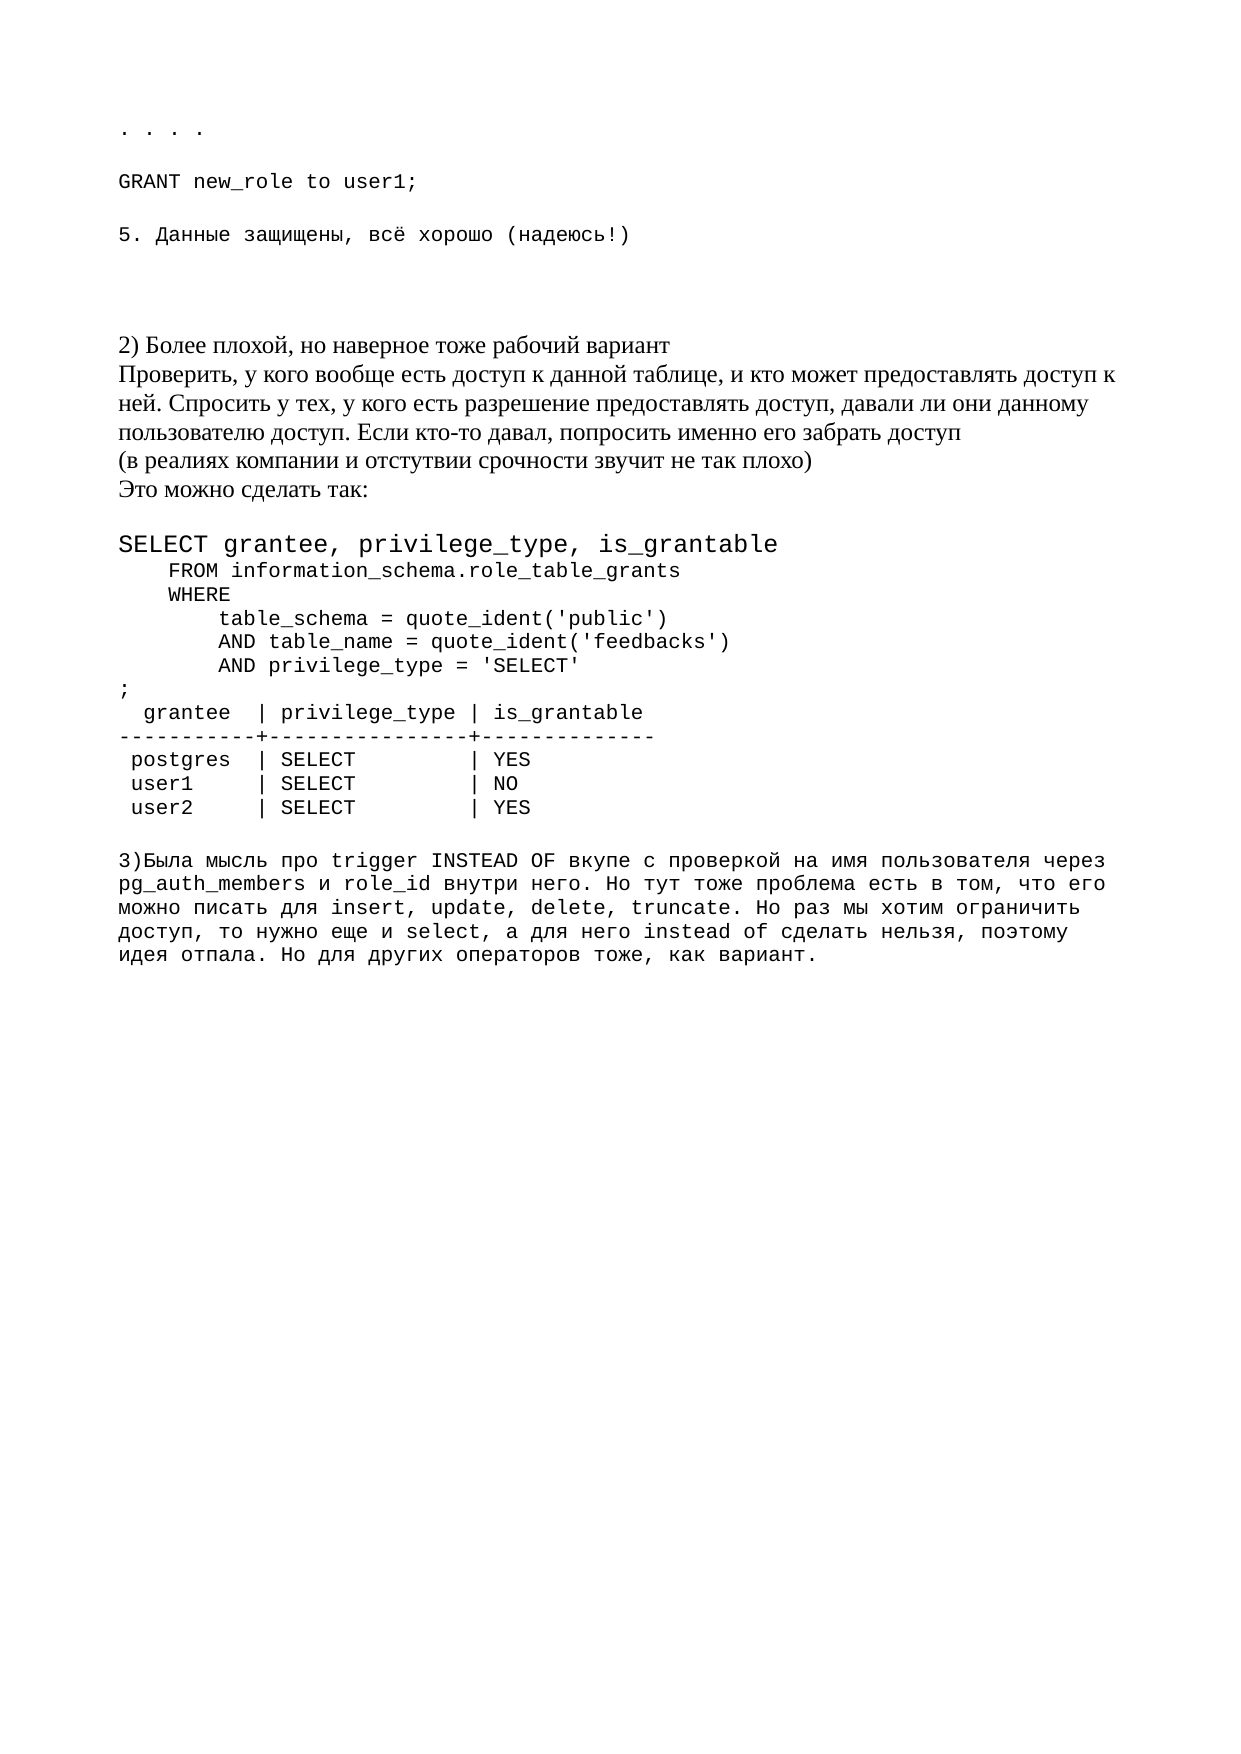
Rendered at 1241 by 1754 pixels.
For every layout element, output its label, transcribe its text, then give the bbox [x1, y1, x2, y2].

text grantee | privilege_type | is_grantable [118, 702, 1122, 726]
text -----------+----------------+-------------- [118, 726, 1122, 749]
text (в реалиях компании и отстутвии срочности звучит не так плохо) [118, 446, 1122, 474]
text AND privilege_type = 'SELECT' [118, 655, 1122, 678]
text Это можно сделать так: SELECT grantee, privilege_type, is_grantable [118, 474, 1122, 560]
text table_schema = quote_ident('public') [118, 607, 1122, 631]
text 3)Была мысль про trigger INSTEAD OF вкупе с проверкой на имя пользователя через pg_auth_members и role_id внутри него. Но тут тоже проблема есть в том, что его можно писать для insert, update, delete, truncate. Но раз мы хотим ограничить доступ, то нужно еще и select, а для него instead of сделать нельзя, поэтому идея отпала. Но для других операторов тоже, как вариант. [118, 850, 1122, 968]
text ; [118, 678, 1122, 702]
text user1 | SELECT | NO [118, 773, 1122, 797]
text postgres | SELECT | YES [118, 749, 1122, 773]
text GRANT new_role to user1; [118, 171, 1122, 195]
text 2) Более плохой, но наверное тоже рабочий вариант Проверить, у кого вообще есть доступ к данной таблице, и кто может предоставлять доступ к ней. Спросить у тех, у кого есть разрешение предоставлять доступ, давали ли они данному пользователю доступ. Если кто-то давал, попросить именно его забрать доступ [118, 331, 1122, 446]
text FROM information_schema.role_table_grants [118, 560, 1122, 584]
text 5. Данные защищены, всё хорошо (надеюсь!) [118, 224, 1122, 248]
text AND table_name = quote_ident('feedbacks') [118, 631, 1122, 655]
text . . . . [118, 118, 1122, 142]
text user2 | SELECT | YES [118, 797, 1122, 820]
text WHERE [118, 584, 1122, 607]
